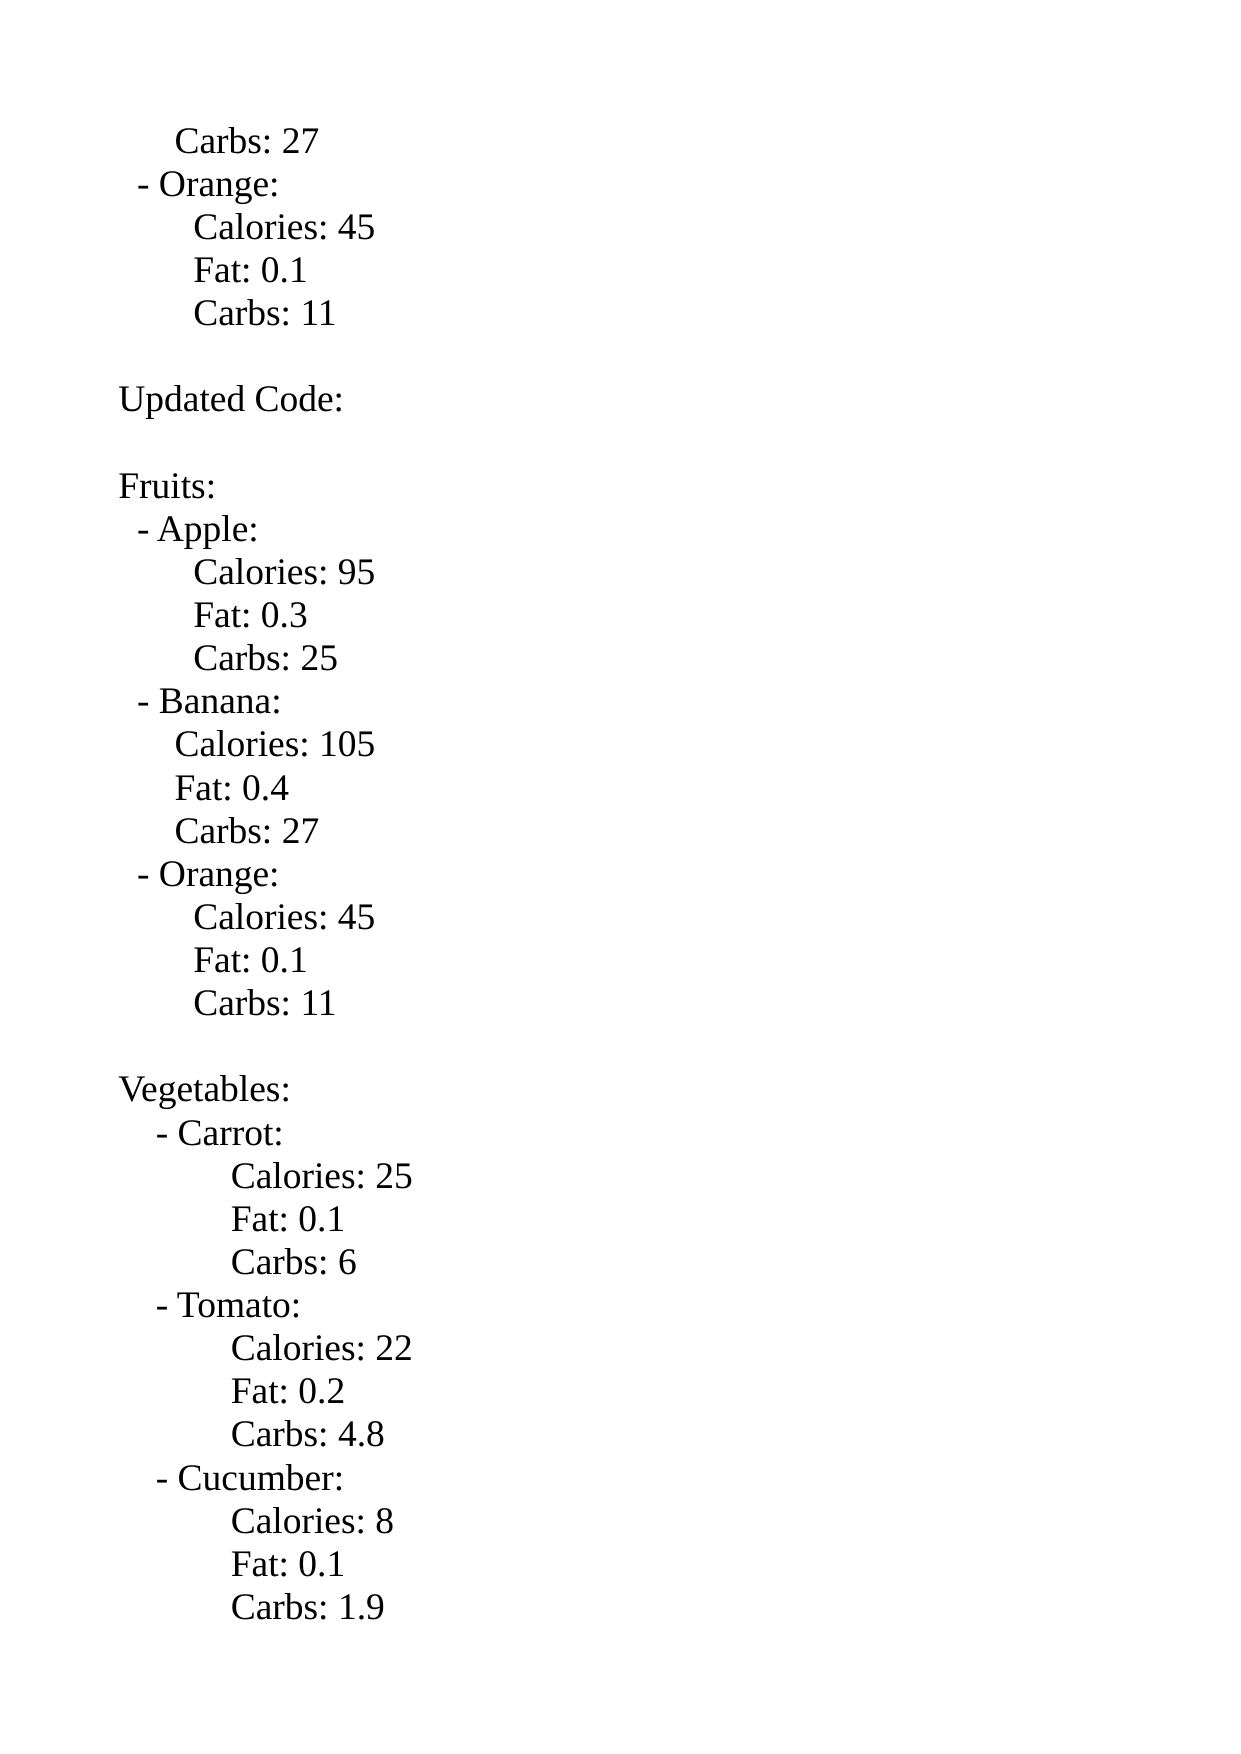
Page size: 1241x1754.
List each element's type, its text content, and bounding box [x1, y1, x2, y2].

text Calories: 95 [118, 549, 1122, 592]
text Carbs: 25 [118, 636, 1122, 679]
text Fruits: [118, 463, 1122, 506]
text Fat: 0.2 [118, 1369, 1122, 1412]
text Vegetables: [118, 1067, 1122, 1110]
text Fat: 0.1 [118, 247, 1122, 291]
text Carbs: 4.8 [118, 1412, 1122, 1455]
text - Cucumber: [118, 1455, 1122, 1498]
text Carbs: 11 [118, 981, 1122, 1024]
text Fat: 0.1 [118, 937, 1122, 981]
text Calories: 25 [118, 1153, 1122, 1196]
text Fat: 0.4 [118, 765, 1122, 808]
text Calories: 22 [118, 1326, 1122, 1369]
text Calories: 105 [118, 722, 1122, 765]
text - Orange: [118, 851, 1122, 894]
text Updated Code: [118, 377, 1122, 420]
text - Apple: [118, 506, 1122, 549]
text Calories: 45 [118, 204, 1122, 247]
text Fat: 0.1 [118, 1196, 1122, 1239]
text Carbs: 27 [118, 118, 1122, 161]
text Carbs: 11 [118, 291, 1122, 334]
text Carbs: 27 [118, 808, 1122, 851]
text Fat: 0.3 [118, 592, 1122, 636]
text Carbs: 6 [118, 1239, 1122, 1282]
text Carbs: 1.9 [118, 1584, 1122, 1627]
text - Banana: [118, 679, 1122, 722]
text - Carrot: [118, 1110, 1122, 1153]
text Fat: 0.1 [118, 1541, 1122, 1584]
text Calories: 45 [118, 894, 1122, 937]
text - Tomato: [118, 1282, 1122, 1326]
text - Orange: [118, 161, 1122, 204]
text Calories: 8 [118, 1498, 1122, 1541]
